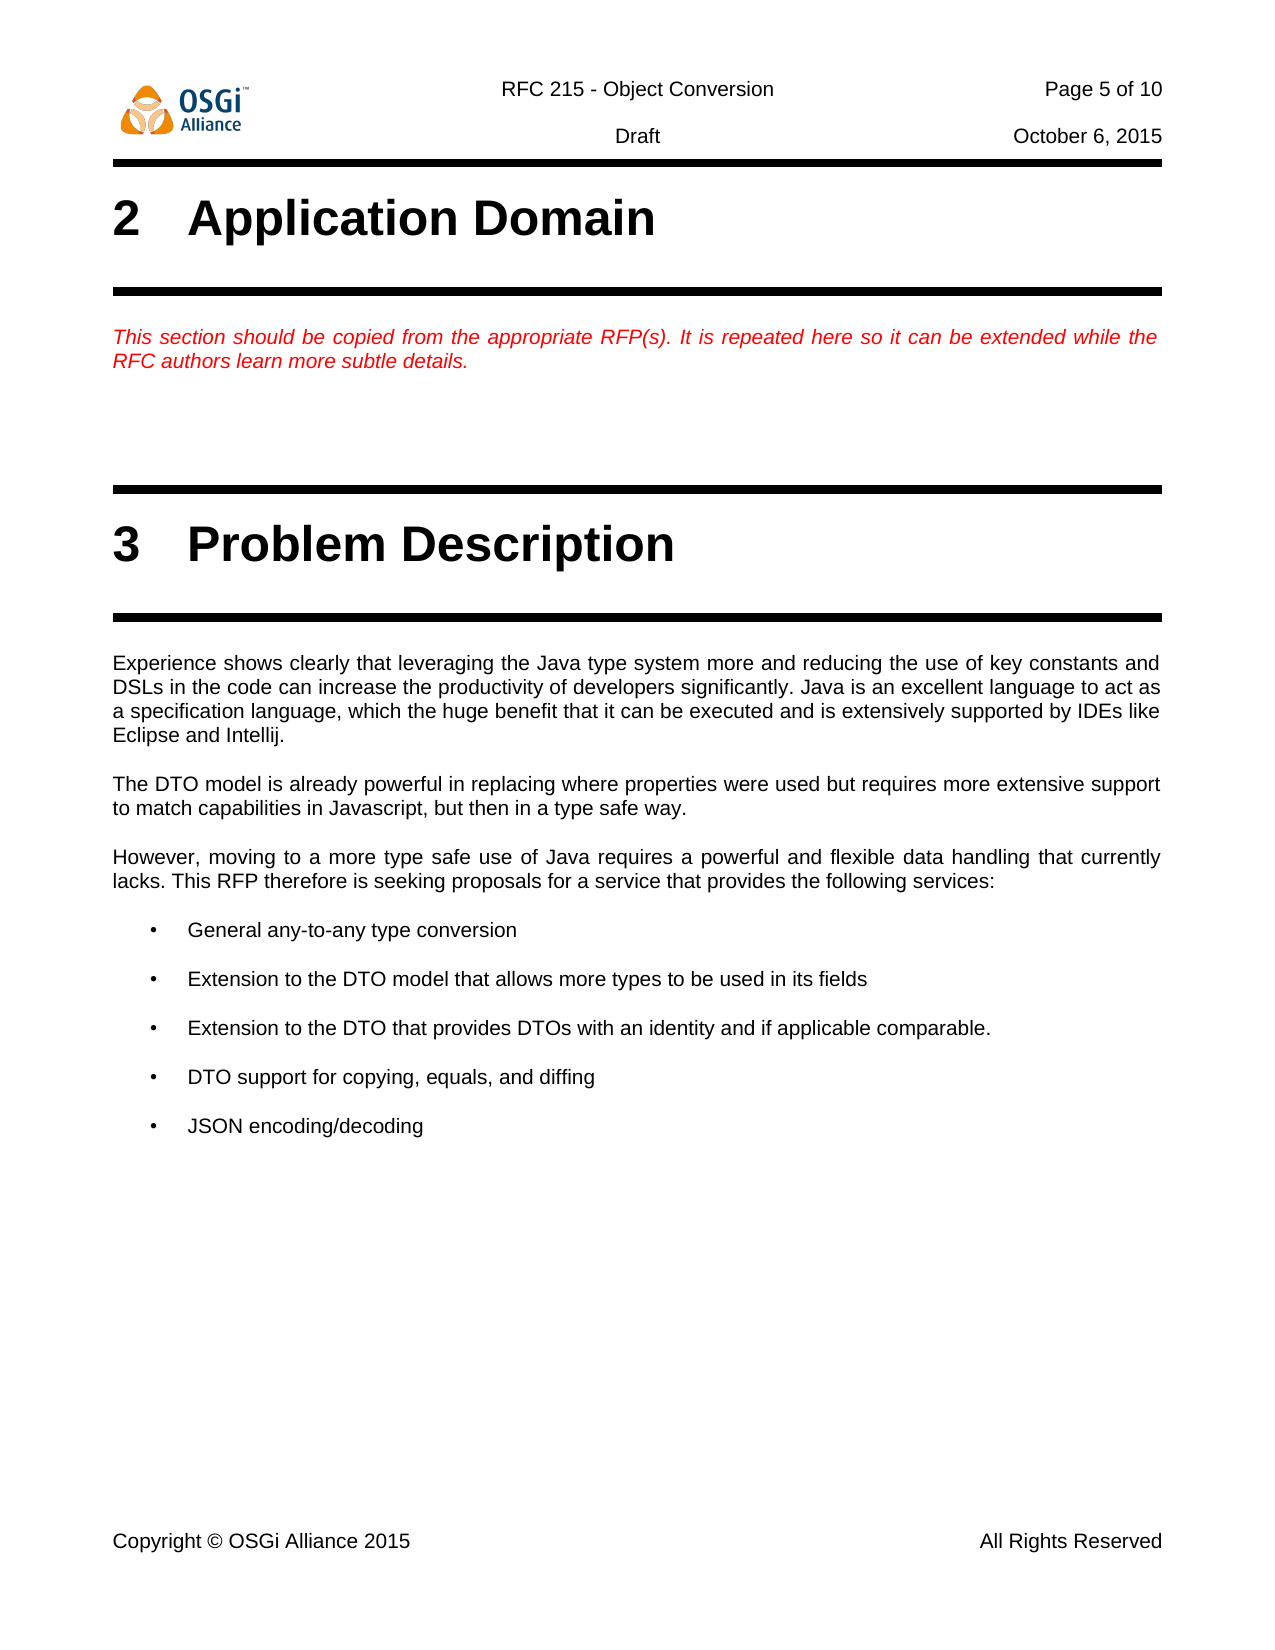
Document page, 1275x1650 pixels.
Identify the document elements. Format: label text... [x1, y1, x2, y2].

text The DTO model is already powerful in replacing where properties were used but requires more extensive support to match capabilities in Javascript, but then in a type safe way. [112, 772, 1162, 820]
list JSON encoding/decoding [150, 1114, 1162, 1138]
text This section should be copied from the appropriate RFP(s). It is repeated here so it can be extended while the RFC authors learn more subtle details. [112, 325, 1162, 373]
list DTO support for copying, equals, and diffing [150, 1065, 1162, 1089]
list Extension to the DTO model that allows more types to be used in its fields [150, 967, 1162, 991]
picture [113, 78, 257, 142]
text Experience shows clearly that leveraging the Java type system more and reducing the use of key constants and DSLs in the code can increase the productivity of developers significantly. Java is an excellent language to act as a specification language, which the huge benefit that it can be executed and is extensively supported by IDEs like Eclipse and Intellij. [112, 651, 1162, 747]
list General any-to-any type conversion [150, 918, 1162, 942]
subtitle Problem Description [112, 486, 1162, 622]
list Extension to the DTO that provides DTOs with an identity and if applicable comparable. [150, 1016, 1162, 1040]
subtitle Application Domain [112, 160, 1162, 296]
text However, moving to a more type safe use of Java requires a powerful and flexible data handling that currently lacks. This RFP therefore is seeking proposals for a service that provides the following services: [112, 845, 1162, 893]
